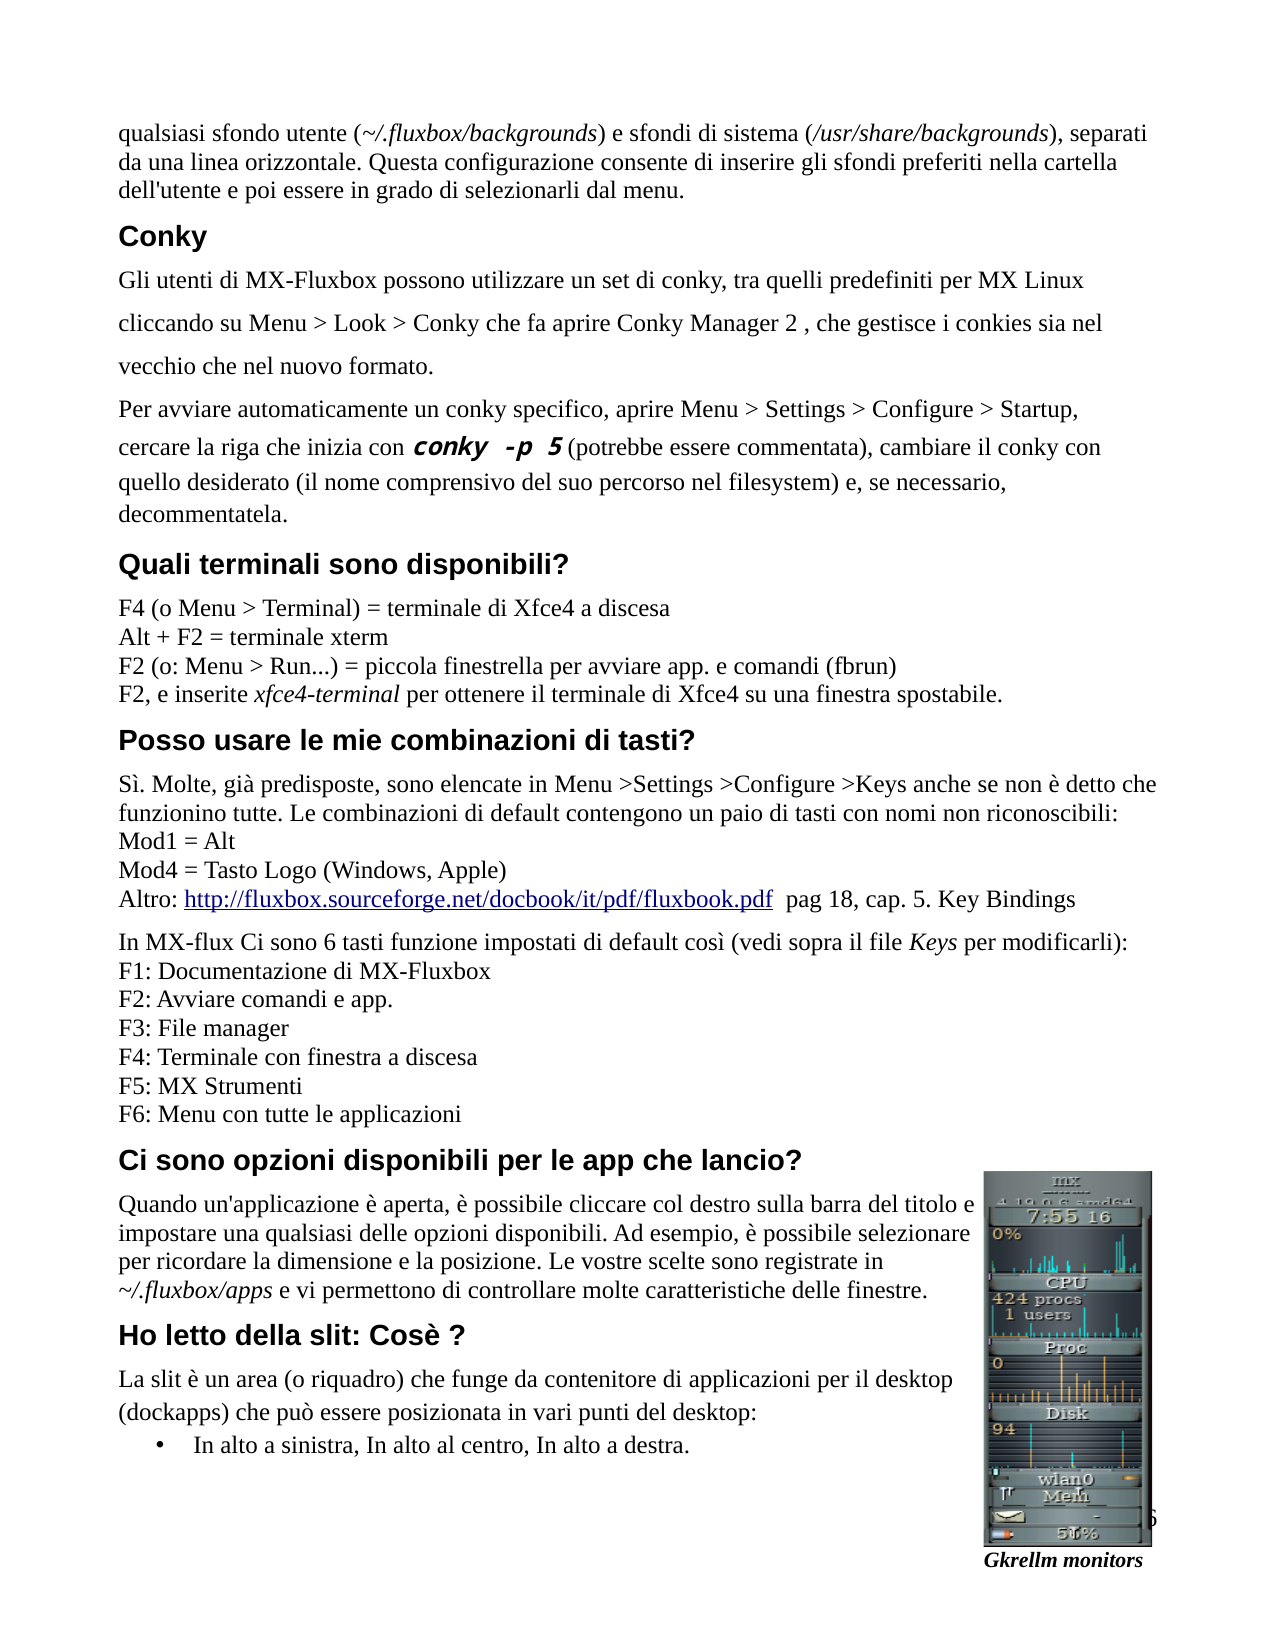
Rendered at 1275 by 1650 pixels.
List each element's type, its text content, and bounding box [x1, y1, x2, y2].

list Sì. Molte, già predisposte, sono elencate in Menu >Settings >Configure >Keys anche se non è detto che funzionino tutte. Le combinazioni di default contengono un paio di tasti con nomi non riconoscibili: [118, 769, 1157, 826]
list Altro: http://fluxbox.sourceforge.net/docbook/it/pdf/fluxbook.pdf pag 18, cap. 5. Key Bindings [118, 884, 1157, 913]
list Mod4 = Tasto Logo (Windows, Apple) [118, 855, 1157, 884]
subtitle Posso usare le mie combinazioni di tasti? [118, 723, 1157, 756]
list Gli utenti di MX-Fluxbox possono utilizzare un set di conky, tra quelli predefiniti per MX Linux cliccando su Menu > Look > Conky che fa aprire Conky Manager 2 , che gestisce i conkies sia nel vecchio che nel nuovo formato. [118, 265, 1157, 380]
picture [983, 1171, 1153, 1547]
list F2: Avviare comandi e app. [118, 984, 1157, 1013]
subtitle Ho letto della slit: Cosè ? [118, 1318, 983, 1352]
list F2, e inserite xfce4-terminal per ottenere il terminale di Xfce4 su una finestra spostabile. [118, 679, 1157, 708]
list F6: Menu con tutte le applicazioni [118, 1099, 1157, 1128]
list In MX-flux Ci sono 6 tasti funzione impostati di default così (vedi sopra il file Keys per modificarli): [118, 927, 1157, 956]
list Quando un'applicazione è aperta, è possibile cliccare col destro sulla barra del titolo e impostare una qualsiasi delle opzioni disponibili. Ad esempio, è possibile selezionare per ricordare la dimensione e la posizione. Le vostre scelte sono registrate in ~/.fluxbox/apps e vi permettono di controllare molte caratteristiche delle finestre. [118, 1189, 983, 1304]
subtitle Quali terminali sono disponibili? [118, 547, 1157, 581]
list Mod1 = Alt [118, 826, 1157, 855]
list qualsiasi sfondo utente (~/.fluxbox/backgrounds) e sfondi di sistema (/usr/share/backgrounds), separati da una linea orizzontale. Questa configurazione consente di inserire gli sfondi preferiti nella cartella dell'utente e poi essere in grado di selezionarli dal menu. [118, 118, 1157, 204]
list Per avviare automaticamente un conky specifico, aprire Menu > Settings > Configure > Startup, cercare la riga che inizia con conky -p 5 (potrebbe essere commentata), cambiare il conky con quello desiderato (il nome comprensivo del suo percorso nel filesystem) e, se necessario, decommentatela. [118, 394, 1157, 528]
list F4: Terminale con finestra a discesa [118, 1042, 1157, 1071]
list F2 (o: Menu > Run...) = piccola finestrella per avviare app. e comandi (fbrun) [118, 651, 1157, 679]
list Gkrellm monitors [983, 1547, 1152, 1572]
list F4 (o Menu > Terminal) = terminale di Xfce4 a discesa [118, 593, 1157, 622]
list F5: MX Strumenti [118, 1071, 1157, 1099]
list Alt + F2 = terminale xterm [118, 622, 1157, 651]
list F1: Documentazione di MX-Fluxbox [118, 956, 1157, 984]
subtitle Conky [118, 219, 1157, 252]
list In alto a sinistra, In alto al centro, In alto a destra. [156, 1431, 983, 1459]
subtitle Ci sono opzioni disponibili per le app che lancio? [118, 1143, 1157, 1176]
list F3: File manager [118, 1013, 1157, 1042]
list La slit è un area (o riquadro) che funge da contenitore di applicazioni per il desktop (dockapps) che può essere posizionata in vari punti del desktop: [118, 1364, 983, 1426]
